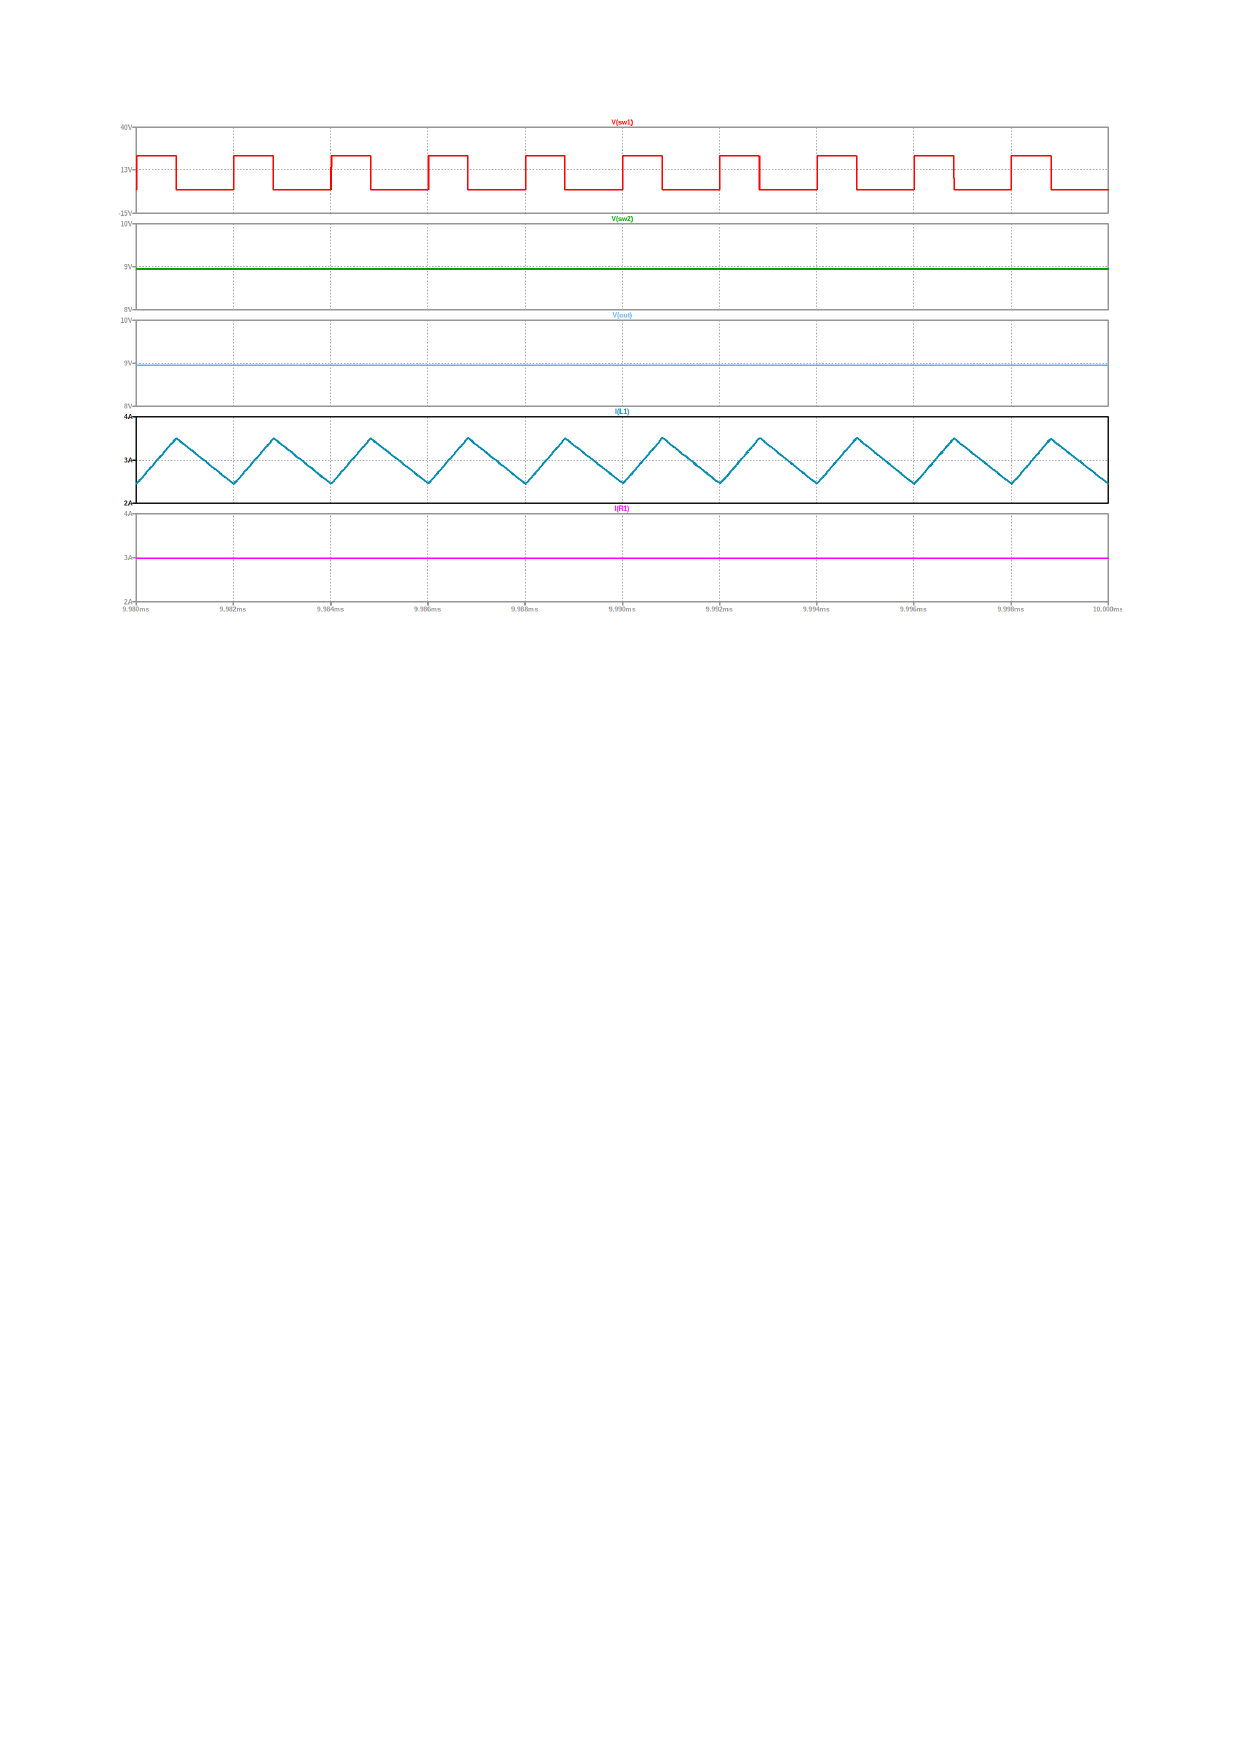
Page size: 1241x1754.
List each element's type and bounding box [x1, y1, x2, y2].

picture [118, 118, 1123, 614]
